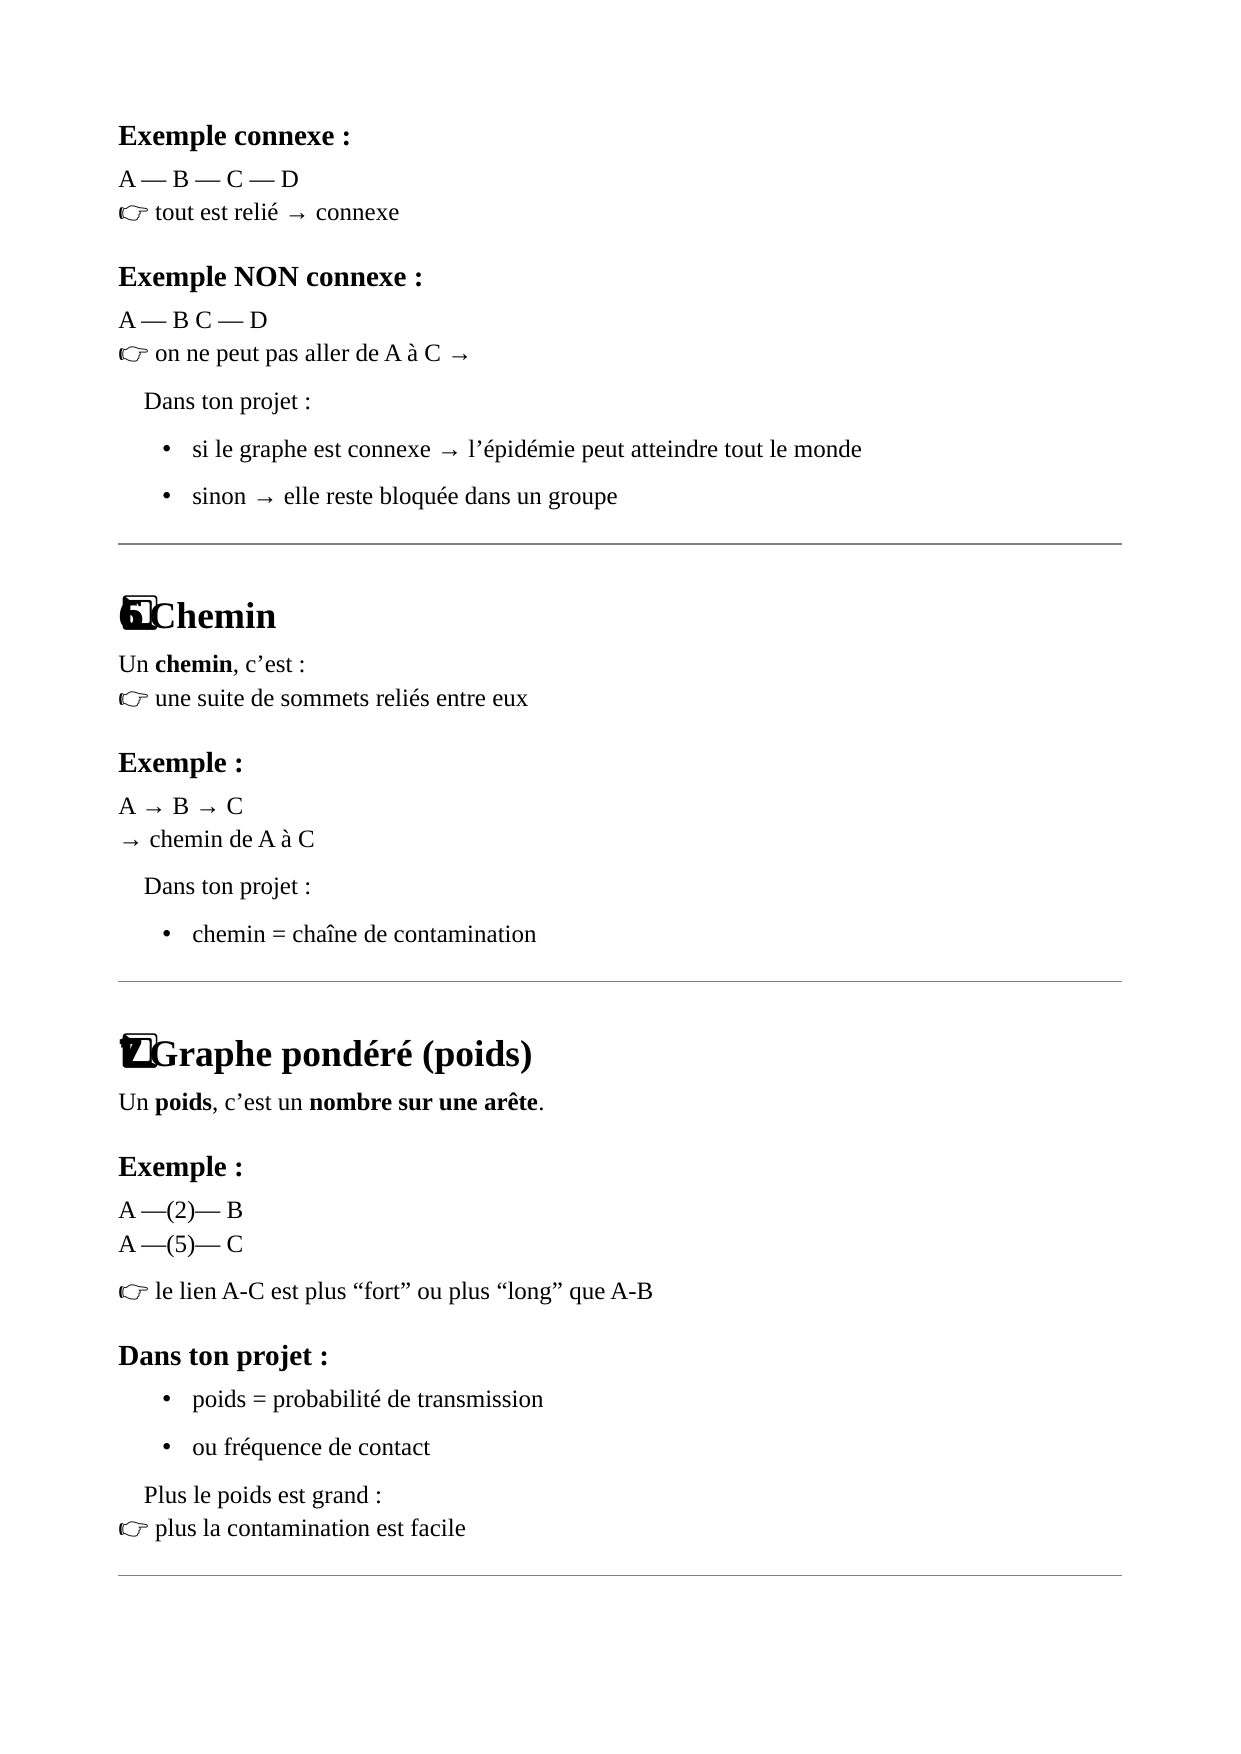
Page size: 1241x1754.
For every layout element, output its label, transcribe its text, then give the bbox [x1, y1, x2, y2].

text Un chemin, c’est : 👉 une suite de sommets reliés entre eux [118, 649, 1122, 711]
text A → B → C → chemin de A à C [118, 791, 1122, 853]
subtitle Exemple : [118, 745, 1122, 778]
text A — B — C — D 👉 tout est relié → connexe ✅ [118, 164, 1122, 226]
list ou fréquence de contact [162, 1432, 1122, 1461]
list chemin = chaîne de contamination [162, 919, 1122, 948]
list poids = probabilité de transmission [162, 1384, 1122, 1413]
subtitle Dans ton projet : [118, 1338, 1122, 1372]
text 📌 Dans ton projet : [118, 871, 1122, 900]
subtitle 7️⃣ Graphe pondéré (poids) [118, 1032, 1122, 1075]
text A — B C — D 👉 on ne peut pas aller de A à C → ❌ [118, 305, 1122, 367]
text 📌 Dans ton projet : [118, 386, 1122, 415]
list sinon → elle reste bloquée dans un groupe [162, 481, 1122, 510]
text 👉 le lien A-C est plus “fort” ou plus “long” que A-B [118, 1276, 1122, 1305]
text A —(2)— B A —(5)— C [118, 1196, 1122, 1257]
text Un poids, c’est un nombre sur une arête. [118, 1087, 1122, 1116]
subtitle 6️⃣ Chemin [118, 594, 1122, 637]
subtitle Exemple connexe : [118, 118, 1122, 152]
subtitle Exemple NON connexe : [118, 259, 1122, 293]
list si le graphe est connexe → l’épidémie peut atteindre tout le monde [162, 434, 1122, 462]
text 📌 Plus le poids est grand : 👉 plus la contamination est facile [118, 1480, 1122, 1541]
subtitle Exemple : [118, 1149, 1122, 1183]
